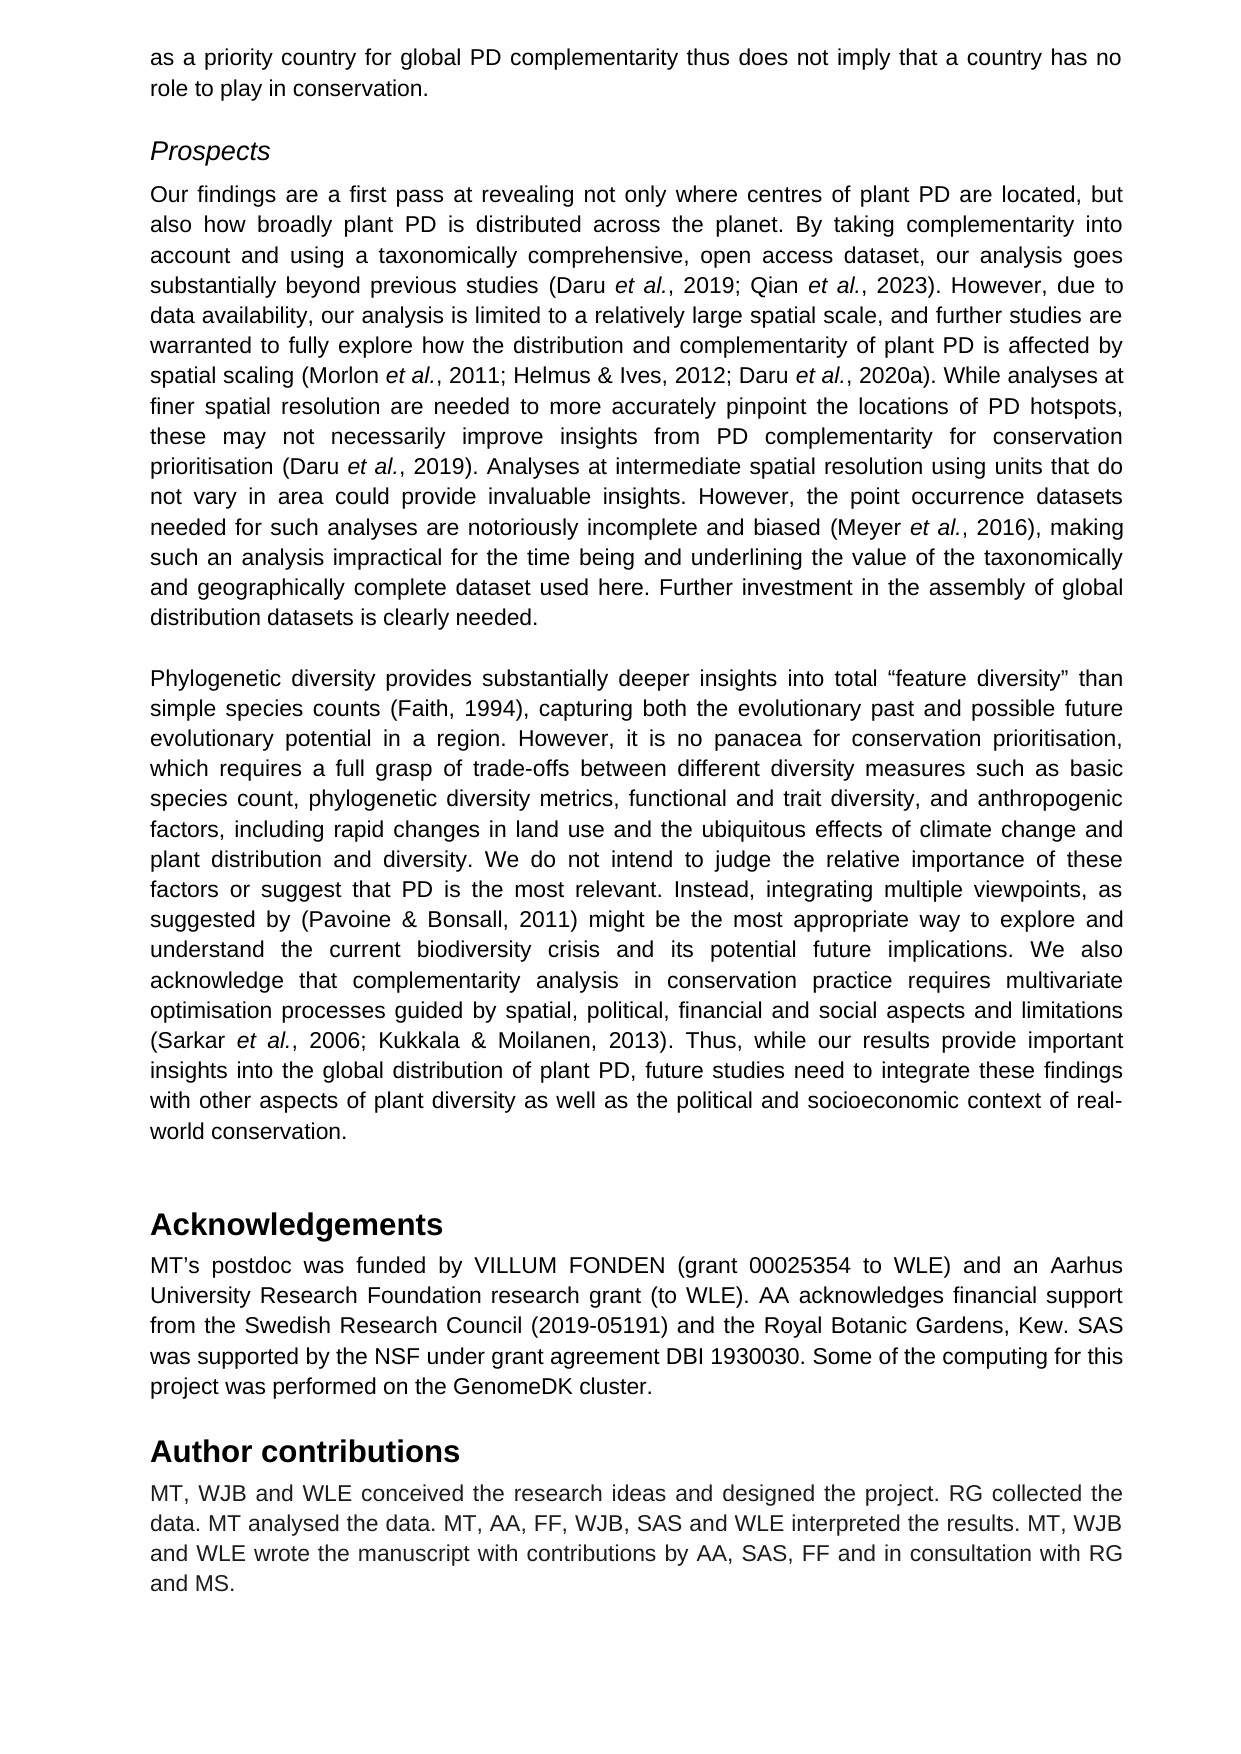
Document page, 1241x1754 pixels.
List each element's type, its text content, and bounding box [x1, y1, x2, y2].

text Our findings are a first pass at revealing not only where centres of plant PD are located, but also how broadly plant PD is distributed across the planet. By taking complementarity into account and using a taxonomically comprehensive, open access dataset, our analysis goes substantially beyond previous studies (Daru et al., 2019; Qian et al., 2023). However, due to data availability, our analysis is limited to a relatively large spatial scale, and further studies are warranted to fully explore how the distribution and complementarity of plant PD is affected by spatial scaling (Morlon et al., 2011; Helmus & Ives, 2012; Daru et al., 2020a). While analyses at finer spatial resolution are needed to more accurately pinpoint the locations of PD hotspots, these may not necessarily improve insights from PD complementarity for conservation prioritisation (Daru et al., 2019). Analyses at intermediate spatial resolution using units that do not vary in area could provide invaluable insights. However, the point occurrence datasets needed for such analyses are notoriously incomplete and biased (Meyer et al., 2016), making such an analysis impractical for the time being and underlining the value of the taxonomically and geographically complete dataset used here. Further investment in the assembly of global distribution datasets is clearly needed. [150, 181, 1124, 631]
text Phylogenetic diversity provides substantially deeper insights into total “feature diversity” than simple species counts (Faith, 1994), capturing both the evolutionary past and possible future evolutionary potential in a region. However, it is no panacea for conservation prioritisation, which requires a full grasp of trade-offs between different diversity measures such as basic species count, phylogenetic diversity metrics, functional and trait diversity, and anthropogenic factors, including rapid changes in land use and the ubiquitous effects of climate change and plant distribution and diversity. We do not intend to judge the relative importance of these factors or suggest that PD is the most relevant. Instead, integrating multiple viewpoints, as suggested by (Pavoine & Bonsall, 2011) might be the most appropriate way to explore and understand the current biodiversity crisis and its potential future implications. We also acknowledge that complementarity analysis in conservation practice requires multivariate optimisation processes guided by spatial, political, financial and social aspects and limitations (Sarkar et al., 2006; Kukkala & Moilanen, 2013). Thus, while our results provide important insights into the global distribution of plant PD, future studies need to integrate these findings with other aspects of plant diversity as well as the political and socioeconomic context of real-world conservation. [150, 664, 1124, 1144]
subtitle Author contributions [150, 1433, 1124, 1469]
text as a priority country for global PD complementarity thus does not imply that a country has no role to play in conservation. [150, 44, 1124, 101]
text MT, WJB and WLE conceived the research ideas and designed the project. RG collected the data. MT analysed the data. MT, AA, FF, WJB, SAS and WLE interpreted the results. MT, WJB and WLE wrote the manuscript with contributions by AA, SAS, FF and in consultation with RG and MS. [150, 1479, 1124, 1597]
subtitle Acknowledgements [150, 1206, 1124, 1242]
text MT’s postdoc was funded by VILLUM FONDEN (grant 00025354 to WLE) and an Aarhus University Research Foundation research grant (to WLE). AA acknowledges financial support from the Swedish Research Council (2019-05191) and the Royal Botanic Gardens, Kew. SAS was supported by the NSF under grant agreement DBI 1930030. Some of the computing for this project was performed on the GenomeDK cluster. [150, 1252, 1124, 1399]
subtitle Prospects [150, 135, 1124, 166]
